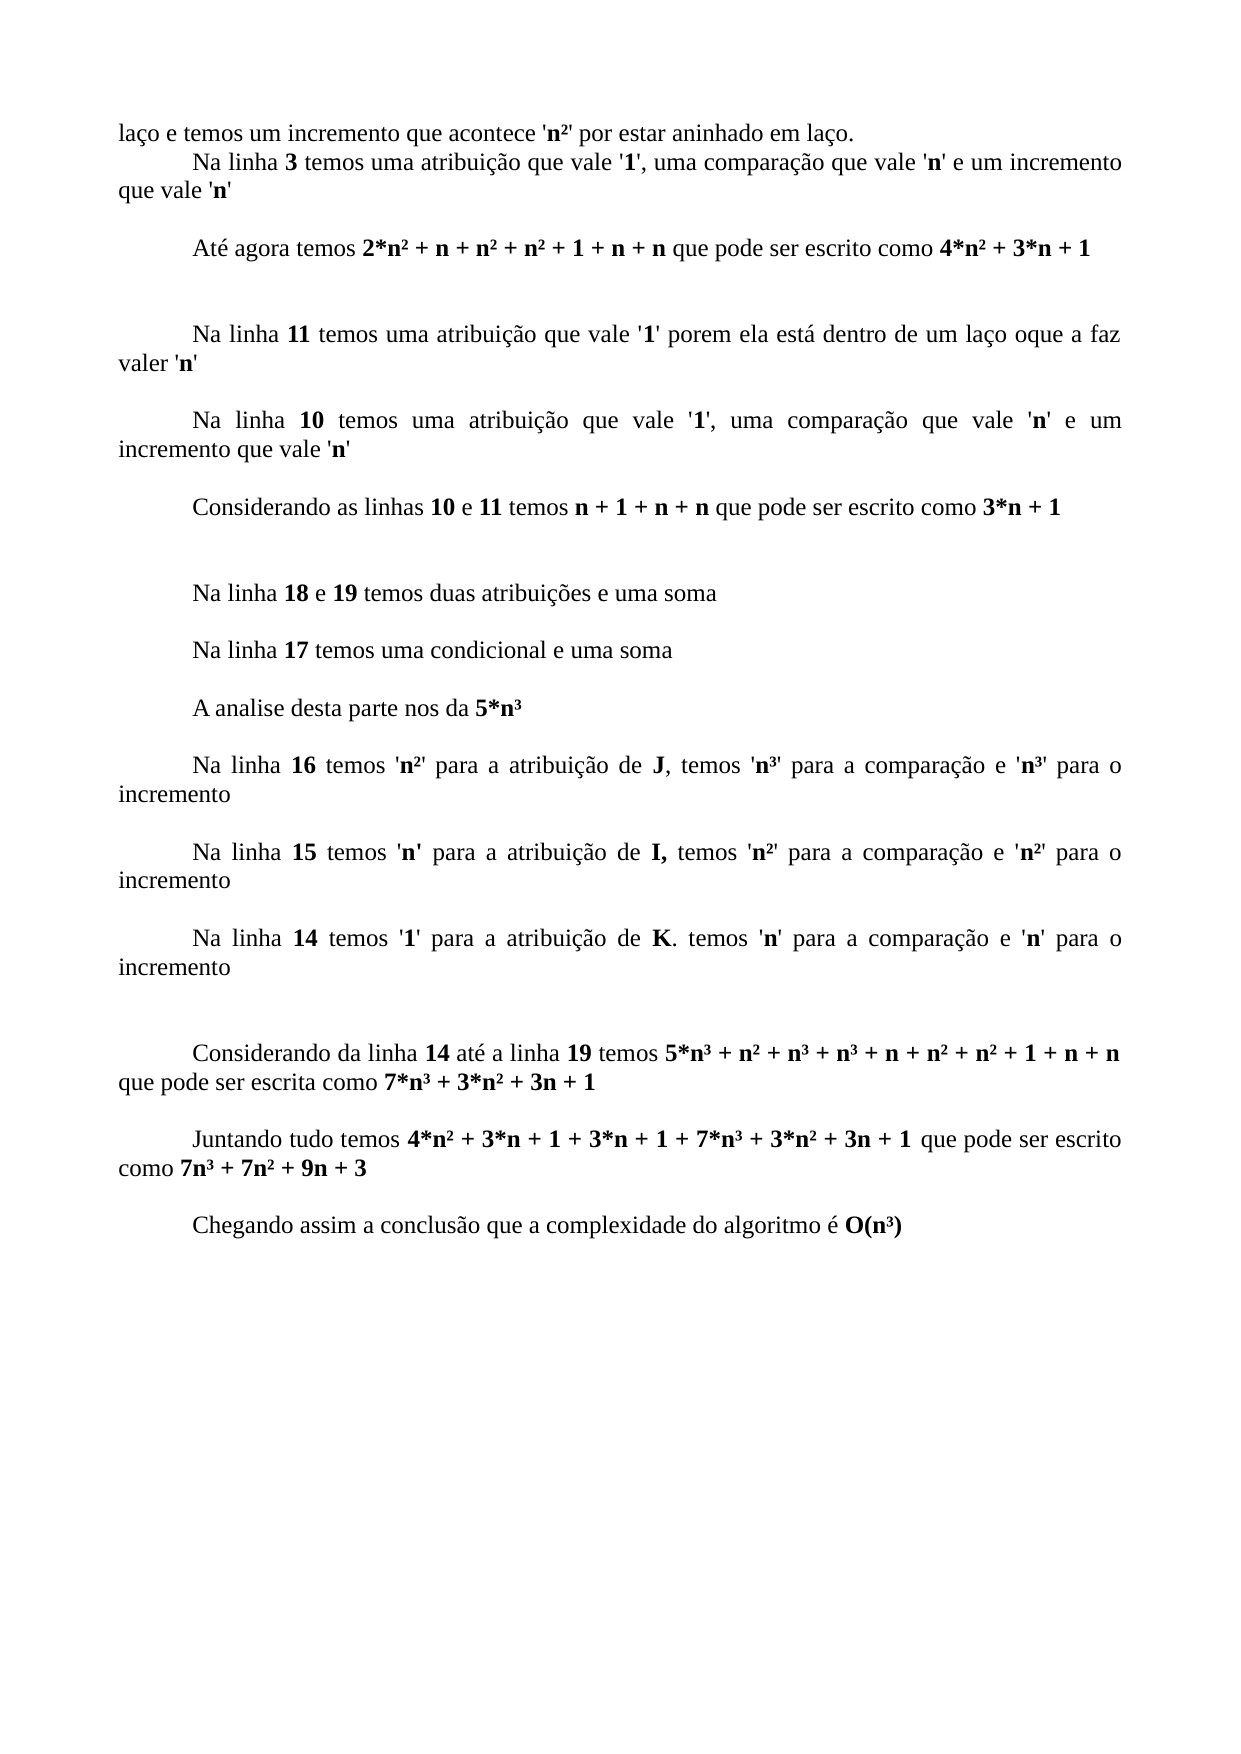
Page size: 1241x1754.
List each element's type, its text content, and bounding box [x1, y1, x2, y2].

text Chegando assim a conclusão que a complexidade do algoritmo é O(n³) [118, 1211, 1122, 1239]
text Na linha 17 temos uma condicional e uma soma [118, 636, 1122, 664]
text Considerando da linha 14 até a linha 19 temos 5*n³ + n² + n³ + n³ + n + n² + n² + 1 + n + n que pode ser escrita como 7*n³ + 3*n² + 3n + 1 [118, 1038, 1122, 1096]
text Na linha 15 temos 'n' para a atribuição de I, temos 'n²' para a comparação e 'n²' para o incremento [118, 837, 1122, 894]
text Na linha 10 temos uma atribuição que vale '1', uma comparação que vale 'n' e um incremento que vale 'n' [118, 406, 1122, 463]
text Juntando tudo temos 4*n² + 3*n + 1 + 3*n + 1 + 7*n³ + 3*n² + 3n + 1 que pode ser escrito como 7n³ + 7n² + 9n + 3 [118, 1124, 1122, 1182]
text Na linha 3 temos uma atribuição que vale '1', uma comparação que vale 'n' e um incremento que vale 'n' [118, 147, 1122, 204]
text Até agora temos 2*n² + n + n² + n² + 1 + n + n que pode ser escrito como 4*n² + 3*n + 1 [118, 233, 1122, 262]
text laço e temos um incremento que acontece 'n²' por estar aninhado em laço. [118, 118, 1122, 147]
text Considerando as linhas 10 e 11 temos n + 1 + n + n que pode ser escrito como 3*n + 1 [118, 492, 1122, 521]
text Na linha 14 temos '1' para a atribuição de K. temos 'n' para a comparação e 'n' para o incremento [118, 923, 1122, 981]
text A analise desta parte nos da 5*n³ [118, 693, 1122, 722]
text Na linha 11 temos uma atribuição que vale '1' porem ela está dentro de um laço oque a faz valer 'n' [118, 319, 1122, 377]
text Na linha 16 temos 'n²' para a atribuição de J, temos 'n³' para a comparação e 'n³' para o incremento [118, 751, 1122, 808]
text Na linha 18 e 19 temos duas atribuições e uma soma [118, 578, 1122, 607]
